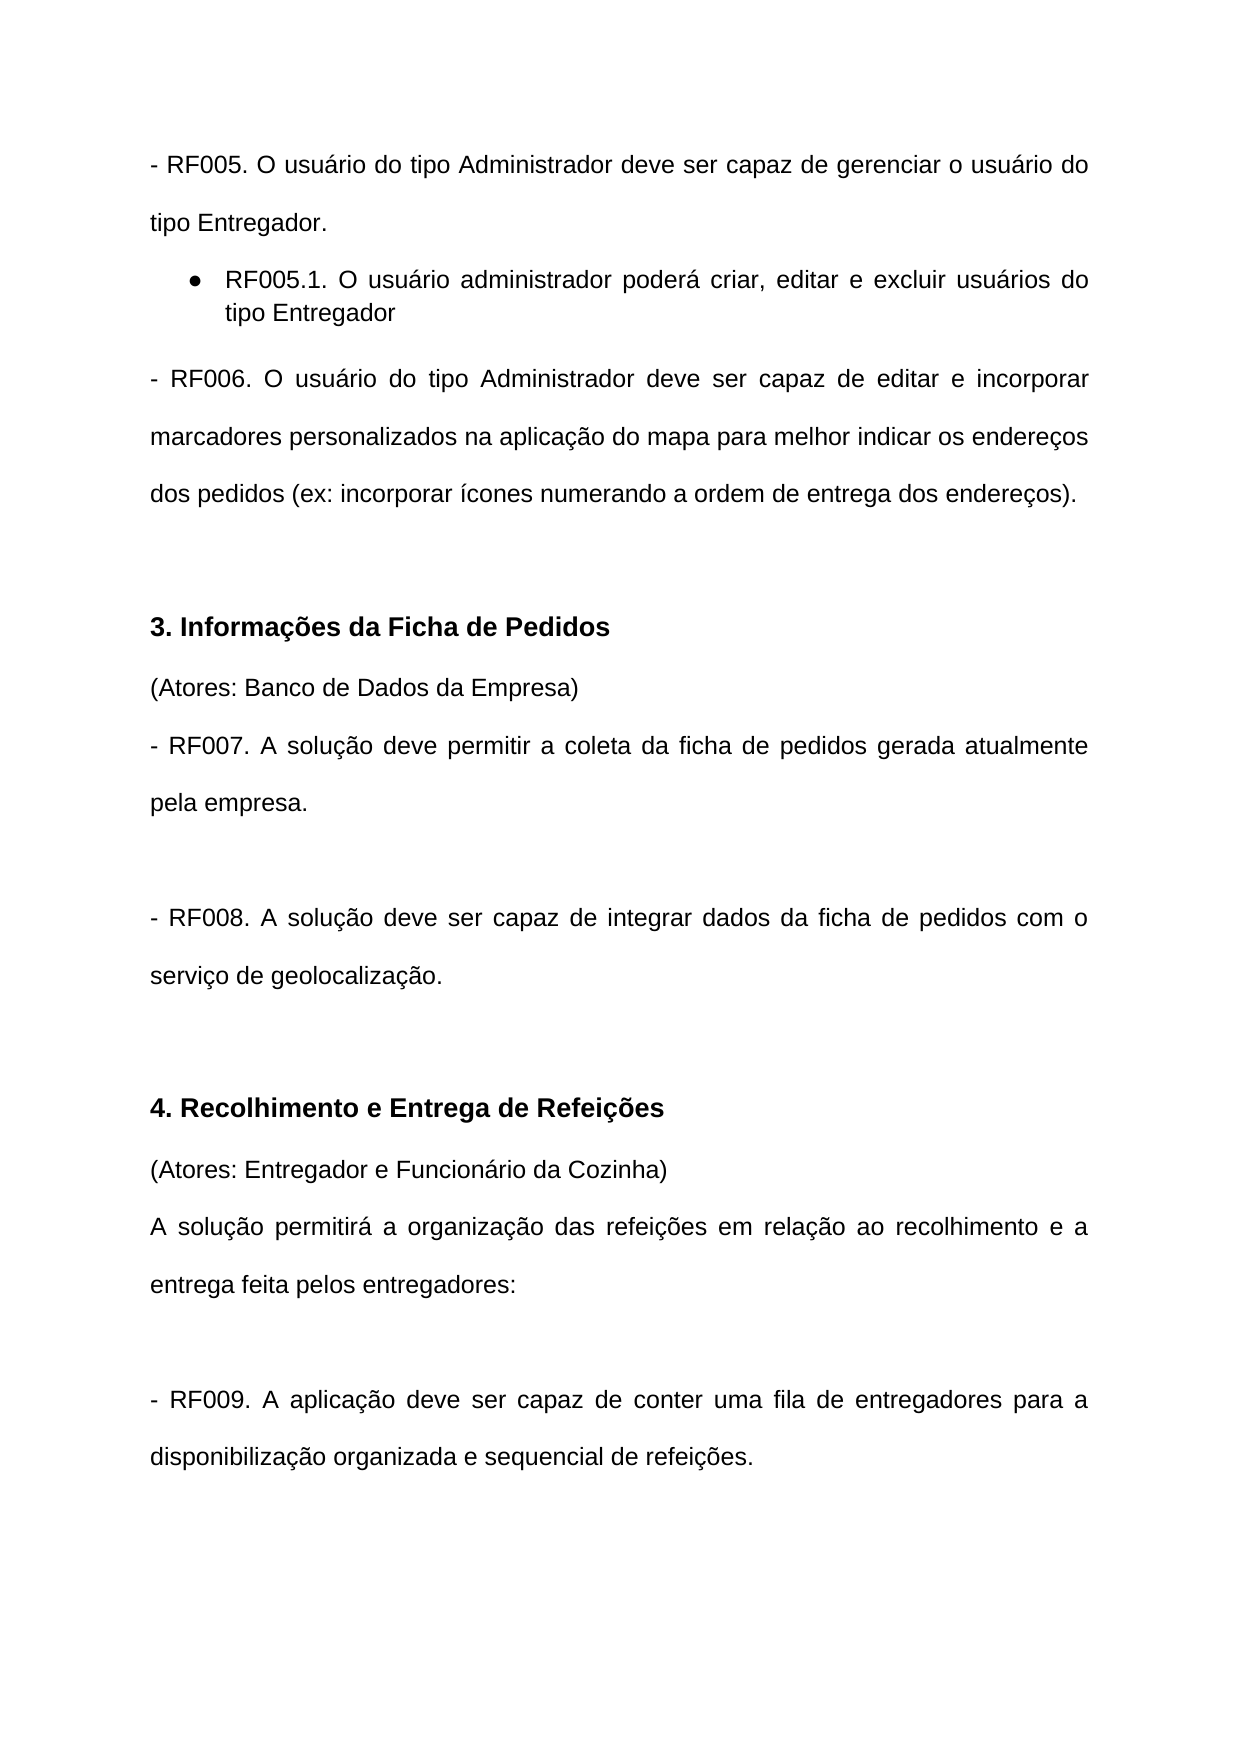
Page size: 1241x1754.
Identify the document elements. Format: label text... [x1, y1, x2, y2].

subtitle 4. Recolhimento e Entrega de Refeições [150, 1092, 1091, 1124]
text - RF005. O usuário do tipo Administrador deve ser capaz de gerenciar o usuário do tipo Entregador. [150, 150, 1091, 236]
text (Atores: Banco de Dados da Empresa) [150, 673, 1091, 702]
list RF005.1. O usuário administrador poderá criar, editar e excluir usuários do tipo Entregador [187, 265, 1091, 327]
text - RF008. A solução deve ser capaz de integrar dados da ficha de pedidos com o serviço de geolocalização. [150, 903, 1091, 989]
subtitle 3. Informações da Ficha de Pedidos [150, 611, 1091, 642]
text A solução permitirá a organização das refeições em relação ao recolhimento e a entrega feita pelos entregadores: [150, 1212, 1091, 1299]
text - RF007. A solução deve permitir a coleta da ficha de pedidos gerada atualmente pela empresa. [150, 731, 1091, 817]
text - RF009. A aplicação deve ser capaz de conter uma fila de entregadores para a disponibilização organizada e sequencial de refeições. [150, 1385, 1091, 1471]
text (Atores: Entregador e Funcionário da Cozinha) [150, 1155, 1091, 1184]
text - RF006. O usuário do tipo Administrador deve ser capaz de editar e incorporar marcadores personalizados na aplicação do mapa para melhor indicar os endereços dos pedidos (ex: incorporar ícones numerando a ordem de entrega dos endereços). [150, 364, 1091, 508]
